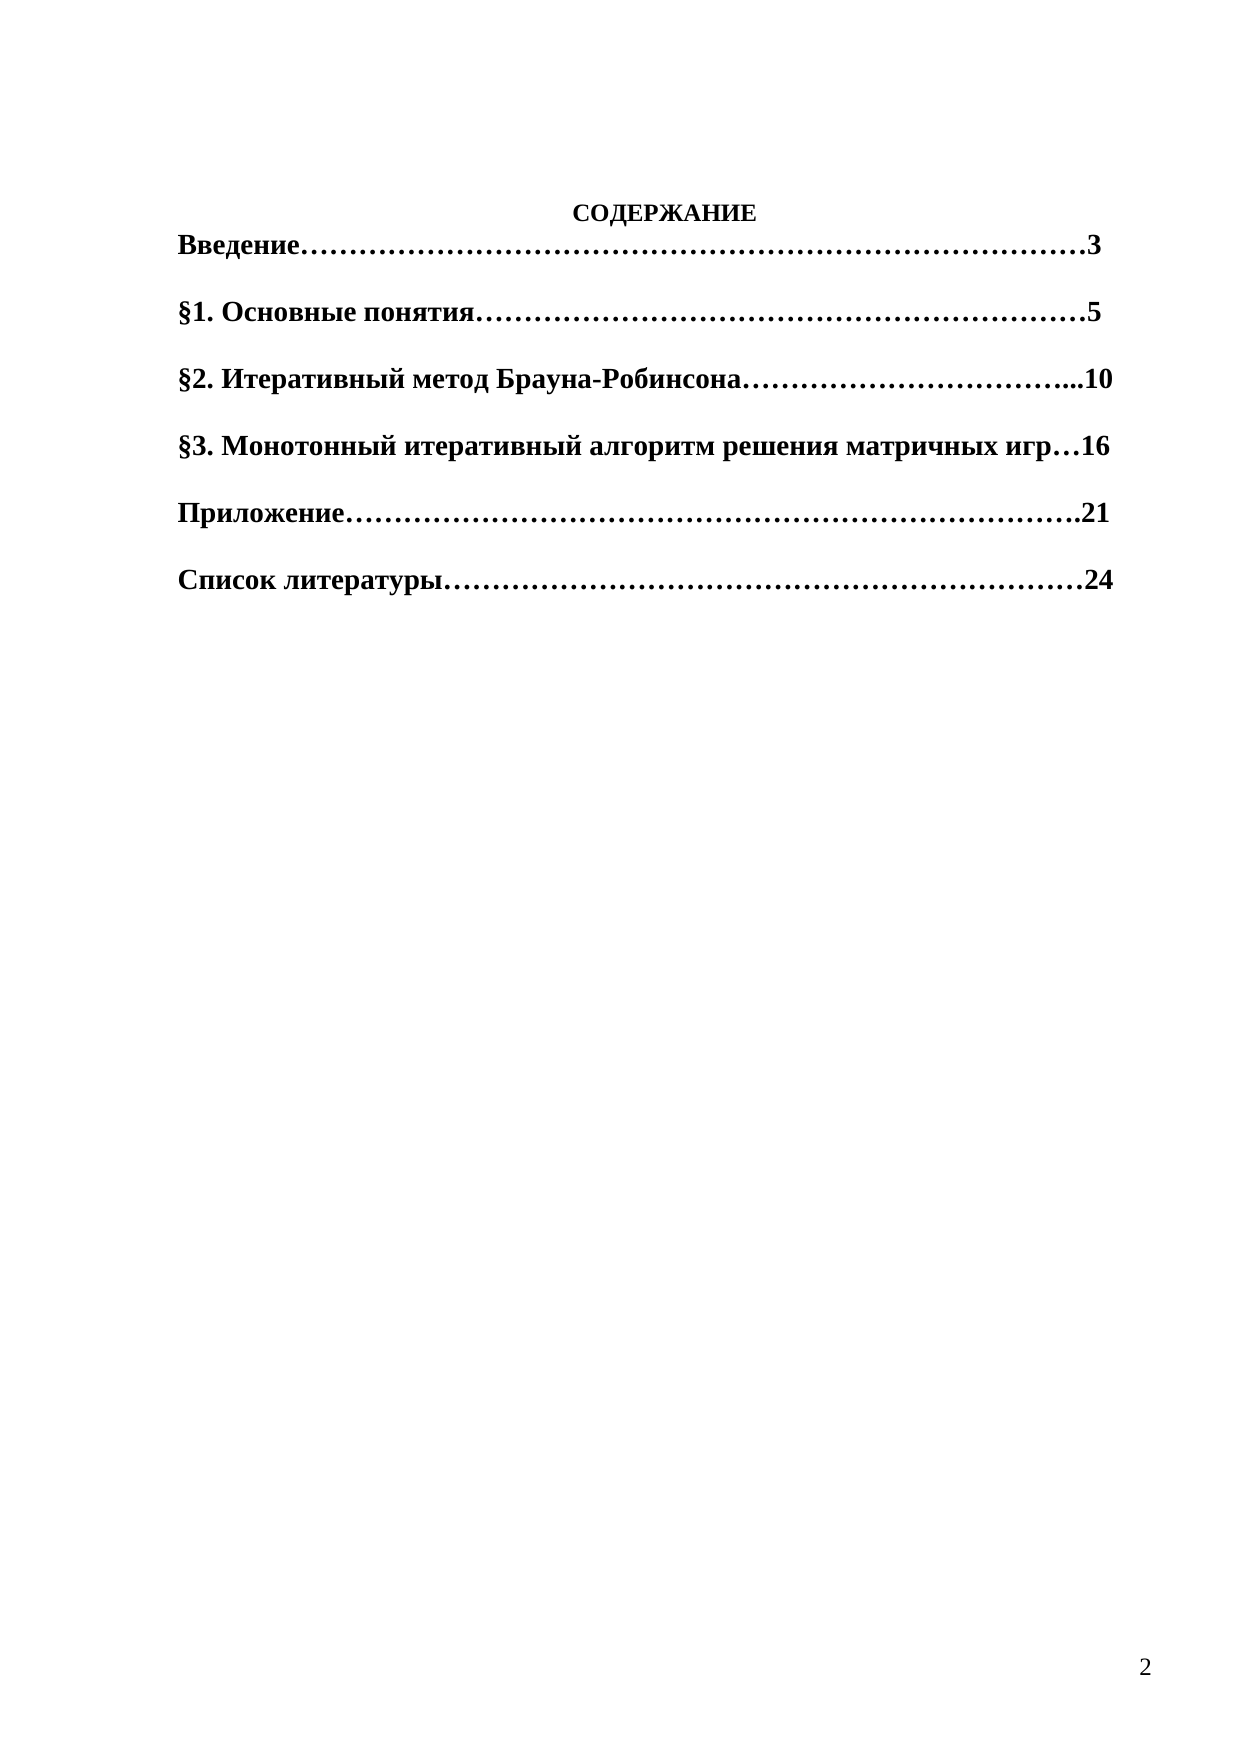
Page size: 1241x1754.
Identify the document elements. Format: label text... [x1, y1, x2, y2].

subtitle Приложение………………………………………………………………….21 [177, 495, 1152, 529]
subtitle Список литературы…………………………………………………………24 [177, 562, 1152, 596]
subtitle Введение………………………………………………………………………3 [177, 227, 1152, 260]
text §1. Основные понятия………………………………………………………5 [177, 294, 1152, 327]
text §3. Монотонный итеративный алгоритм решения матричных игр…16 [177, 428, 1152, 462]
subtitle СОДЕРЖАНИЕ [177, 198, 1152, 227]
text §2. Итеративный метод Брауна-Робинсона……………………………...10 [177, 361, 1152, 394]
